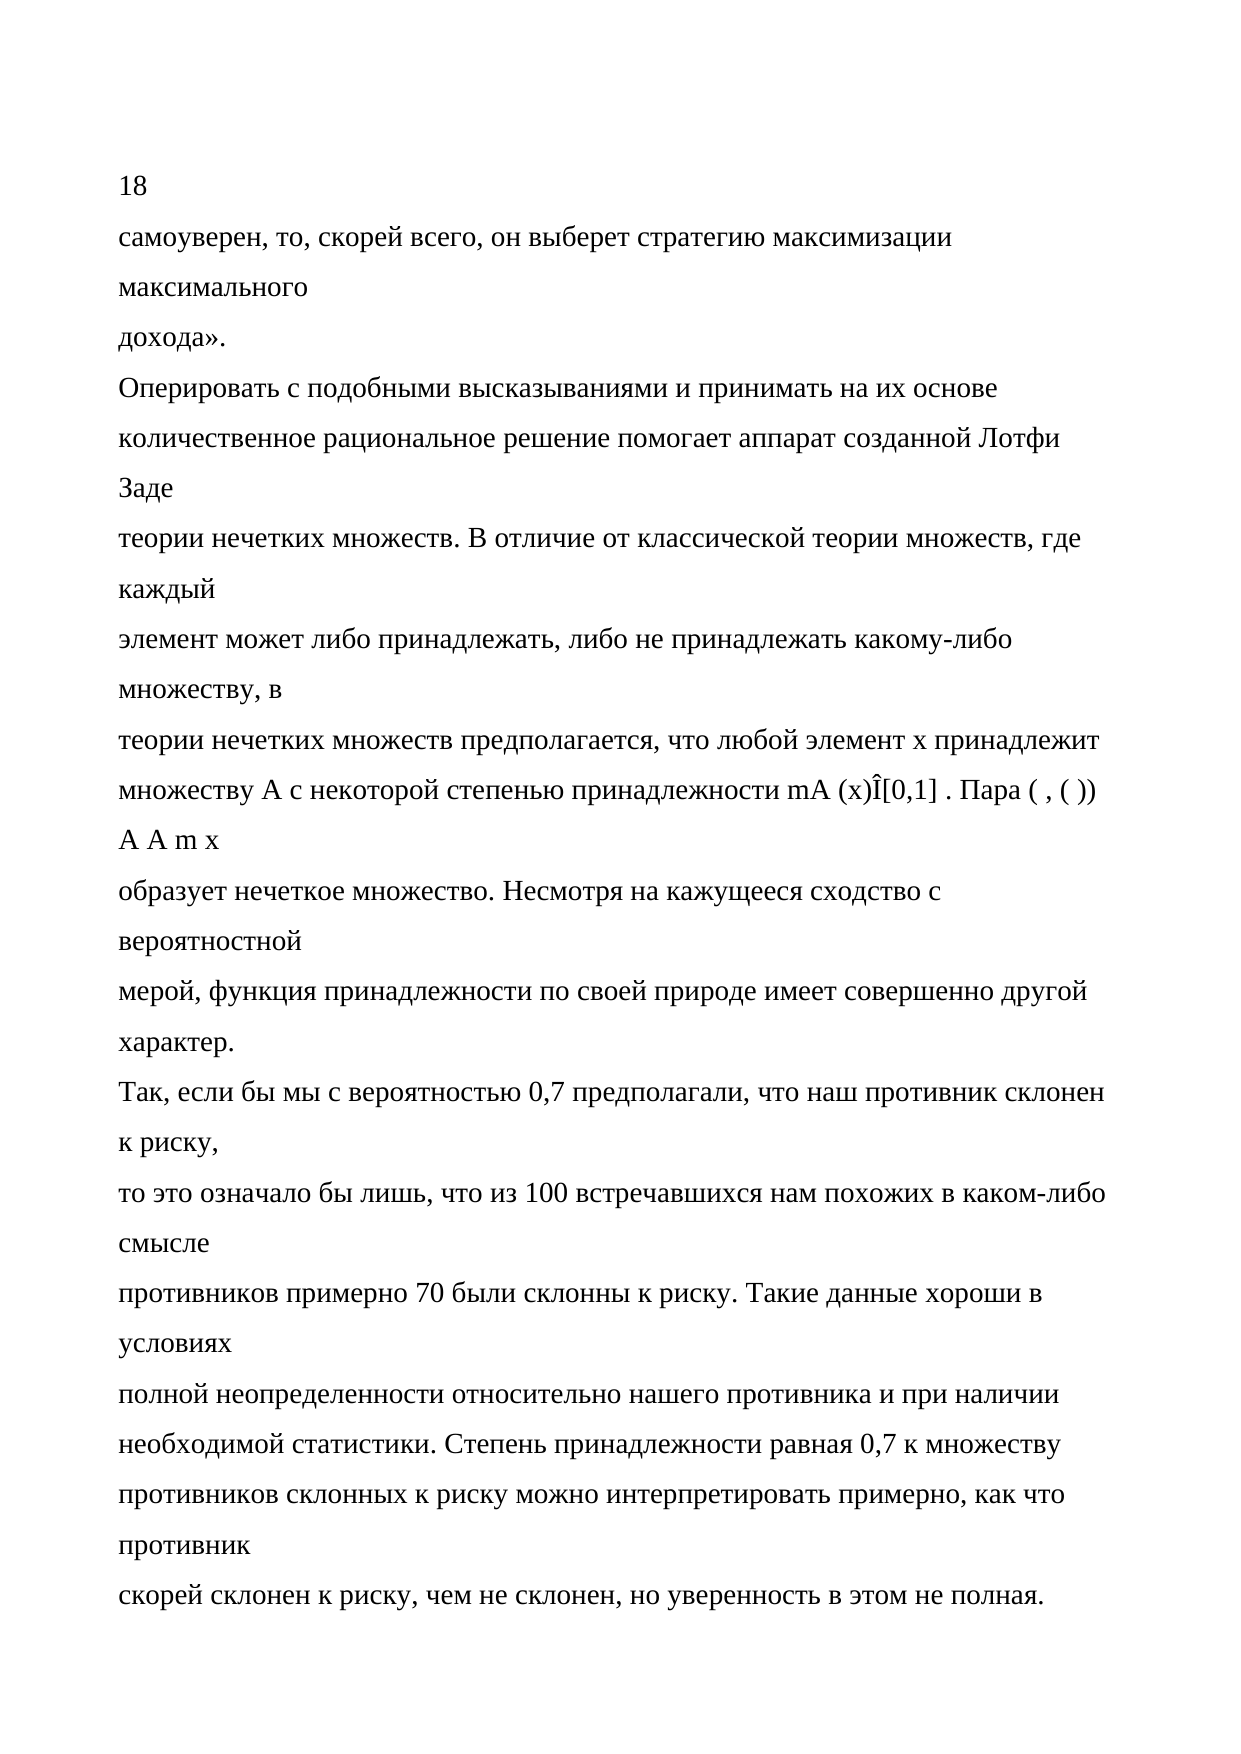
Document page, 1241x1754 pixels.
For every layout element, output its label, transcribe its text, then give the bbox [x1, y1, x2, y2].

text противников склонных к риску можно интерпретировать примерно, как что противник [118, 1477, 1122, 1560]
text дохода». [118, 319, 1122, 353]
text теории нечетких множеств предполагается, что любой элемент x принадлежит [118, 722, 1122, 755]
text то это означало бы лишь, что из 100 встречавшихся нам похожих в каком-либо смысле [118, 1175, 1122, 1258]
text образует нечеткое множество. Несмотря на кажущееся сходство с вероятностной [118, 873, 1122, 957]
text мерой, функция принадлежности по своей природе имеет совершенно другой характер. [118, 973, 1122, 1057]
text противников примерно 70 были склонны к риску. Такие данные хороши в условиях [118, 1275, 1122, 1359]
text необходимой статистики. Степень принадлежности равная 0,7 к множеству [118, 1426, 1122, 1460]
text Оперировать с подобными высказываниями и принимать на их основе [118, 370, 1122, 403]
text количественное рациональное решение помогает аппарат созданной Лотфи Заде [118, 420, 1122, 504]
text скорей склонен к риску, чем не склонен, но уверенность в этом не полная. [118, 1577, 1122, 1611]
text полной неопределенности относительно нашего противника и при наличии [118, 1376, 1122, 1409]
text элемент может либо принадлежать, либо не принадлежать какому-либо множеству, в [118, 621, 1122, 705]
text множеству A с некоторой степенью принадлежности mA (x)Î[0,1] . Пара ( , ( )) A A m x [118, 772, 1122, 856]
text 18 [118, 168, 1122, 202]
text самоуверен, то, скорей всего, он выберет стратегию максимизации максимального [118, 219, 1122, 303]
text Так, если бы мы с вероятностью 0,7 предполагали, что наш противник склонен к риску, [118, 1074, 1122, 1158]
text теории нечетких множеств. В отличие от классической теории множеств, где каждый [118, 521, 1122, 604]
